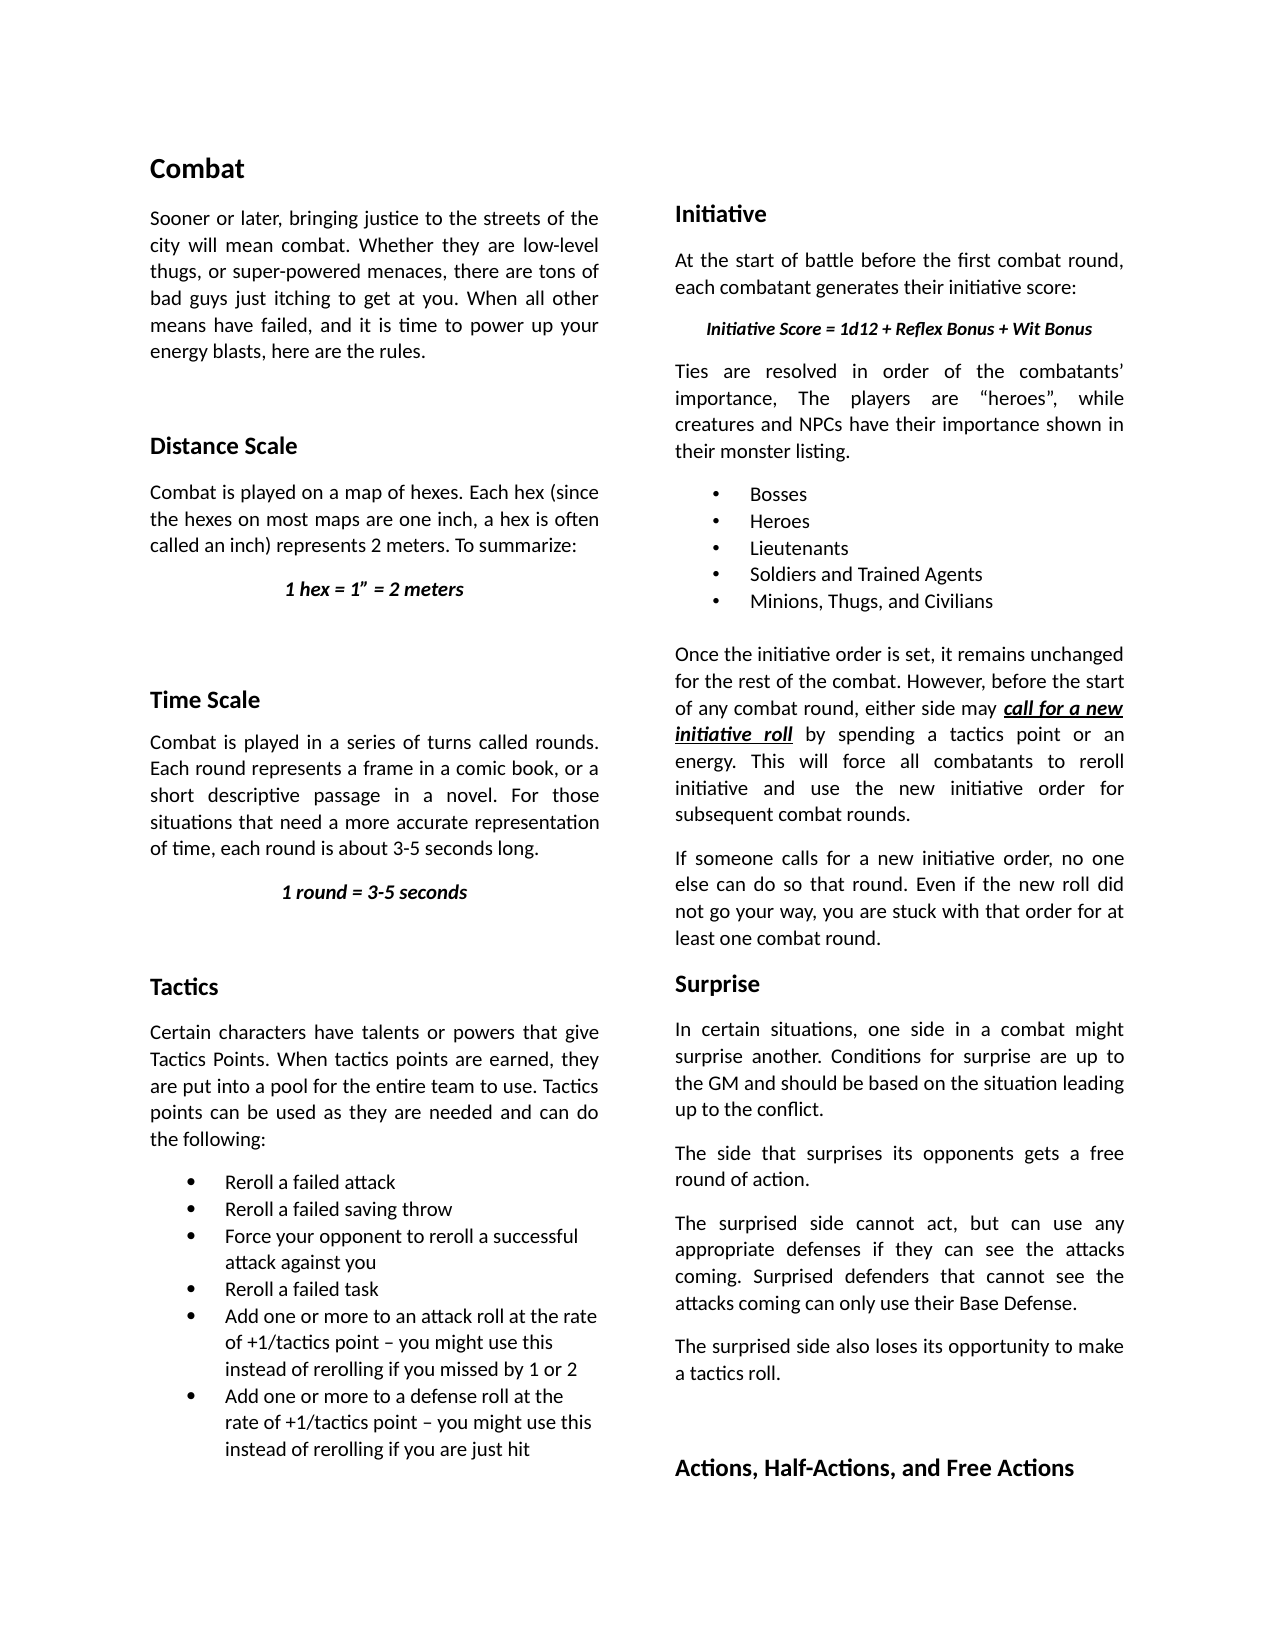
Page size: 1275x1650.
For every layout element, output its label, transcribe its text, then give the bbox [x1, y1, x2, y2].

list Heroes [712, 508, 1125, 533]
text Certain characters have talents or powers that give Tactics Points. When tactics points are earned, they are put into a pool for the entire team to use. Tactics points can be used as they are needed and can do the following: [150, 1019, 600, 1152]
text In certain situations, one side in a combat might surprise another. Conditions for surprise are up to the GM and should be based on the situation leading up to the conflict. [675, 1017, 1125, 1122]
text Initiative [675, 199, 1125, 229]
text Ties are resolved in order of the combatants’ importance, The players are “heroes”, while creatures and NPCs have their importance shown in their monster listing. [675, 358, 1125, 463]
text Actions, Half-Actions, and Free Actions [675, 1452, 1125, 1482]
text Distance Scale [150, 430, 600, 461]
text Sooner or later, bringing justice to the streets of the city will mean combat. Whether they are low-level thugs, or super-powered menaces, there are tons of bad guys just itching to get at you. When all other means have failed, and it is time to power up your energy blasts, here are the rules. [150, 205, 600, 364]
list Soldiers and Trained Agents [712, 561, 1125, 587]
list Reroll a failed attack [187, 1169, 600, 1195]
list Reroll a failed task [187, 1276, 600, 1302]
text Combat [150, 150, 600, 186]
text 1 hex = 1” = 2 meters [150, 576, 600, 601]
list Minions, Thugs, and Civilians [712, 588, 1125, 613]
text If someone calls for a new initiative order, no one else can do so that round. Even if the new roll did not go your way, you are stuck with that order for at least one combat round. [675, 845, 1125, 950]
text Combat is played in a series of turns called rounds. Each round represents a frame in a comic book, or a short descriptive passage in a novel. For those situations that need a more accurate representation of time, each round is about 3-5 seconds long. [150, 729, 600, 861]
text 1 round = 3-5 seconds [150, 879, 600, 904]
text Combat is played on a map of hexes. Each hex (since the hexes on most maps are one inch, a hex is often called an inch) represents 2 meters. To summarize: [150, 479, 600, 558]
text Once the initiative order is set, it remains unchanged for the rest of the combat. However, before the start of any combat round, either side may call for a new initiative roll by spending a tactics point or an energy. This will force all combatants to reroll initiative and use the new initiative order for subsequent combat rounds. [675, 641, 1125, 827]
subtitle Time Scale [150, 684, 600, 715]
text The side that surprises its opponents gets a free round of action. [675, 1140, 1125, 1192]
text The surprised side cannot act, but can use any appropriate defenses if they can see the attacks coming. Surprised defenders that cannot see the attacks coming can only use their Base Defense. [675, 1210, 1125, 1315]
text Tactics [150, 971, 600, 1001]
list Reroll a failed saving throw [187, 1196, 600, 1222]
text At the start of battle before the first combat round, each combatant generates their initiative score: [675, 247, 1125, 299]
list Bosses [712, 481, 1125, 507]
list Add one or more to an attack roll at the rate of +1/tactics point – you might use this instead of rerolling if you missed by 1 or 2 [187, 1303, 600, 1382]
list Force your opponent to reroll a successful attack against you [187, 1223, 600, 1275]
text Surprise [675, 968, 1125, 998]
list Add one or more to a defense roll at the rate of +1/tactics point – you might use this instead of rerolling if you are just hit [187, 1383, 600, 1462]
text The surprised side also loses its opportunity to make a tactics roll. [675, 1333, 1125, 1385]
text Initiative Score = 1d12 + Reflex Bonus + Wit Bonus [675, 317, 1125, 340]
list Lieutenants [712, 535, 1125, 560]
